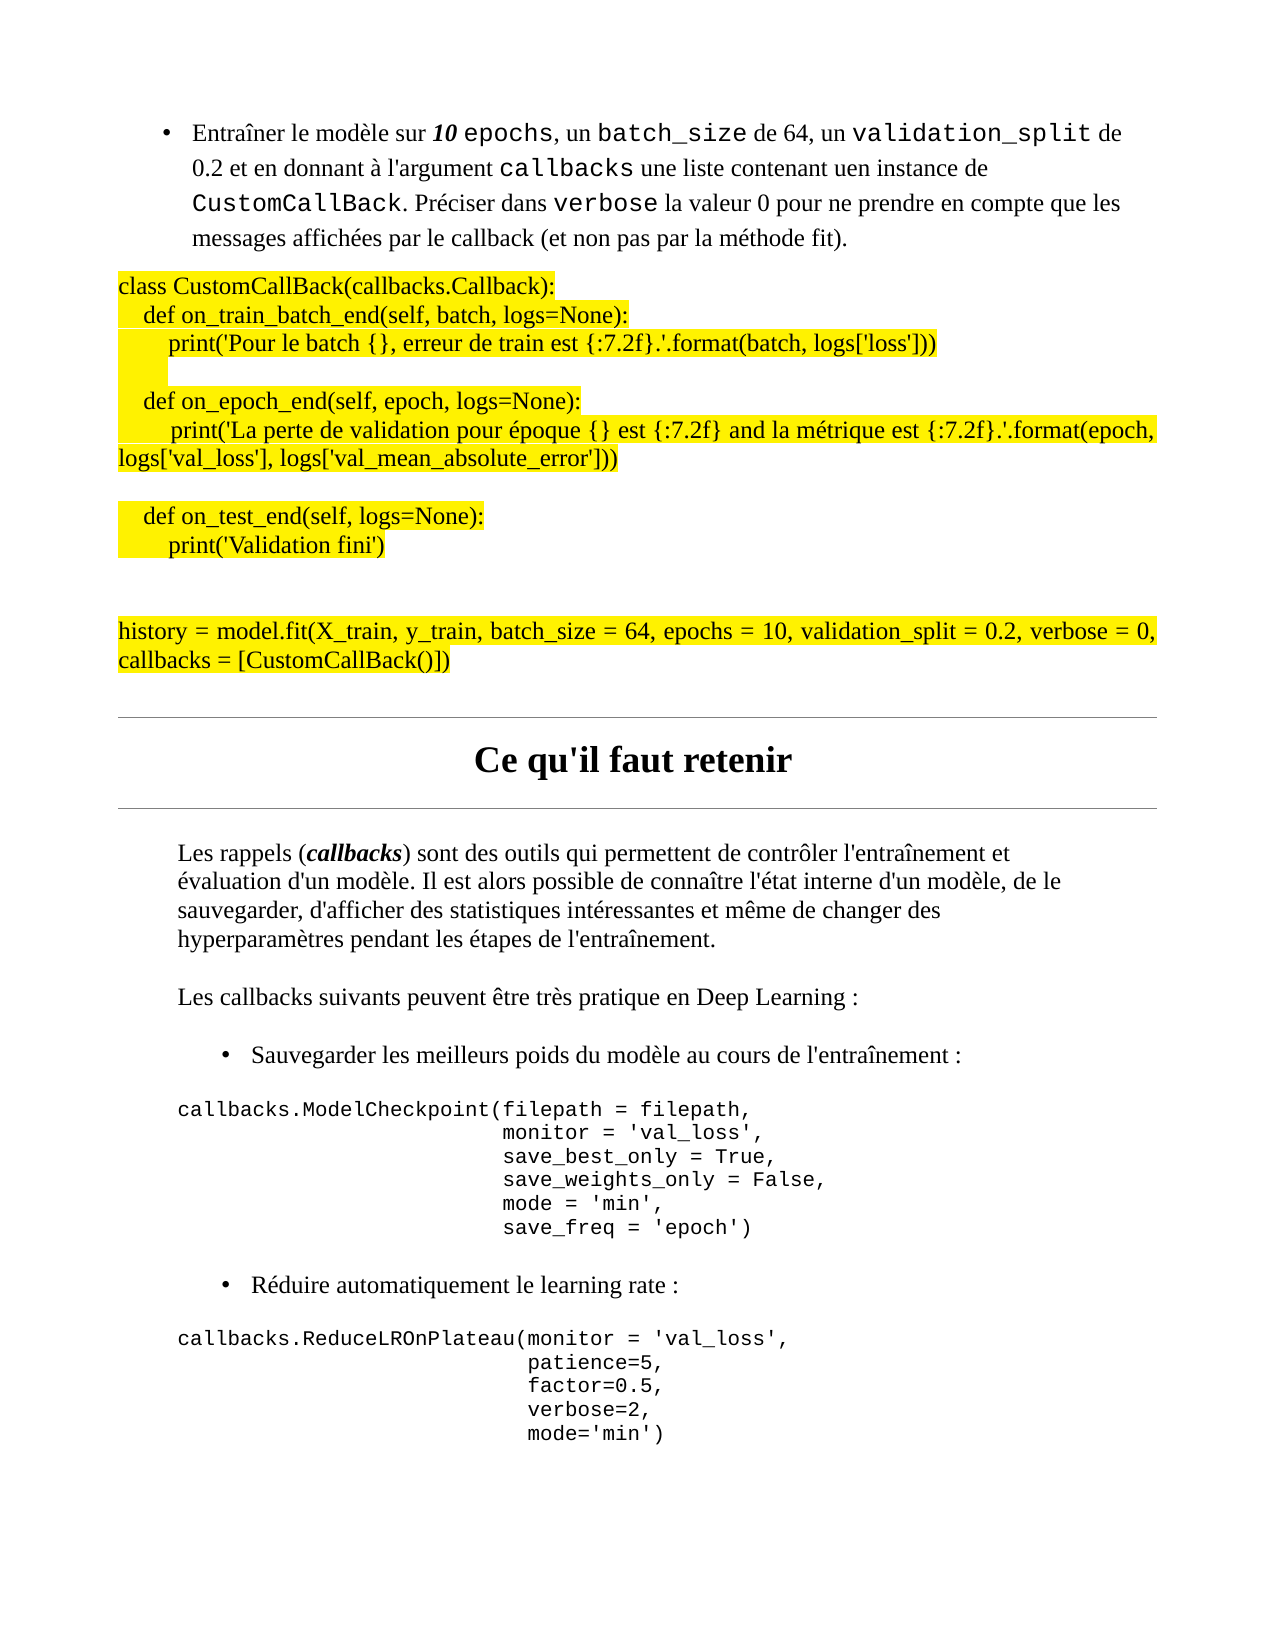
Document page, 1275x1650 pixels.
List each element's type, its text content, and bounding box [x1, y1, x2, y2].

text verbose=2, [177, 1399, 1098, 1423]
text Les callbacks suivants peuvent être très pratique en Deep Learning : [177, 982, 1098, 1011]
text Les rappels (callbacks) sont des outils qui permettent de contrôler l'entraînement et évaluation d'un modèle. Il est alors possible de connaître l'état interne d'un modèle, de le sauvegarder, d'afficher des statistiques intéressantes et même de changer des hyperparamètres pendant les étapes de l'entraînement. [177, 838, 1098, 953]
list Sauvegarder les meilleurs poids du modèle au cours de l'entraînement : [221, 1040, 1098, 1069]
text def on_train_batch_end(self, batch, logs=None): [118, 300, 1157, 328]
text def on_test_end(self, logs=None): [118, 501, 1157, 530]
text factor=0.5, [177, 1375, 1098, 1399]
text callbacks.ModelCheckpoint(filepath = filepath, [177, 1098, 1098, 1122]
text callbacks.ReduceLROnPlateau(monitor = 'val_loss', [177, 1328, 1098, 1352]
text save_weights_only = False, [177, 1169, 1098, 1193]
text print('Validation fini') [118, 530, 1157, 558]
text patience=5, [177, 1352, 1098, 1375]
text class CustomCallBack(callbacks.Callback): [118, 271, 1157, 300]
text history = model.fit(X_train, y_train, batch_size = 64, epochs = 10, validation_split = 0.2, verbose = 0, callbacks = [CustomCallBack()]) [118, 616, 1157, 673]
text mode = 'min', [177, 1193, 1098, 1217]
text save_freq = 'epoch') [177, 1217, 1098, 1240]
text mode='min') [177, 1423, 1098, 1446]
text print('Pour le batch {}, erreur de train est {:7.2f}.'.format(batch, logs['loss'])) [118, 328, 1157, 357]
list Réduire automatiquement le learning rate : [221, 1270, 1098, 1299]
text save_best_only = True, [177, 1146, 1098, 1169]
subtitle Ce qu'il faut retenir [118, 738, 1157, 781]
text print('La perte de validation pour époque {} est {:7.2f} and la métrique est {:7.2f}.'.format(epoch, logs['val_loss'], logs['val_mean_absolute_error'])) [118, 415, 1157, 472]
list Entraîner le modèle sur 10 epochs, un batch_size de 64, un validation_split de 0.2 et en donnant à l'argument callbacks une liste contenant uen instance de CustomCallBack. Préciser dans verbose la valeur 0 pour ne prendre en compte que les messages affichées par le callback (et non pas par la méthode fit). [162, 118, 1157, 252]
text monitor = 'val_loss', [177, 1122, 1098, 1146]
text def on_epoch_end(self, epoch, logs=None): [118, 386, 1157, 415]
